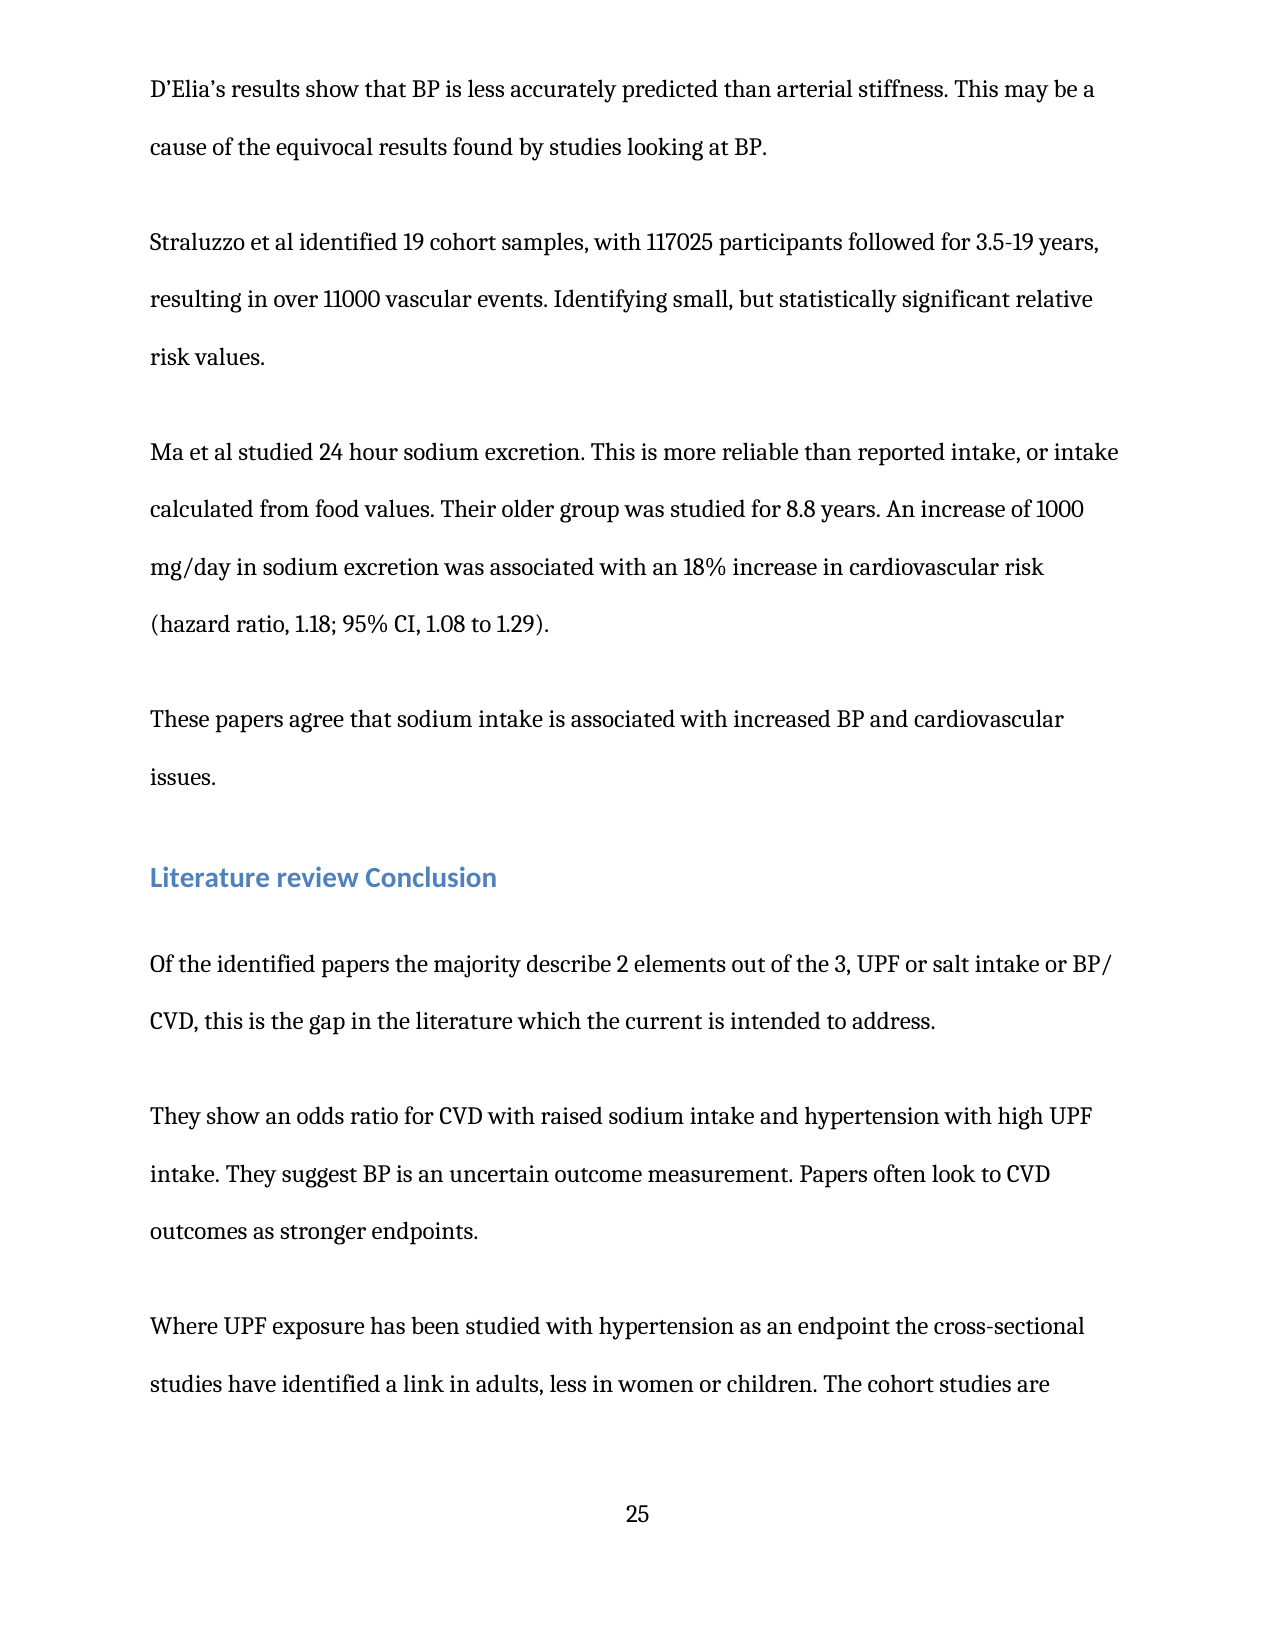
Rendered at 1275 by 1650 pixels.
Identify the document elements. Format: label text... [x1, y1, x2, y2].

text D’Elia’s results show that BP is less accurately predicted than arterial stiffness. This may be a cause of the equivocal results found by studies looking at BP. [150, 75, 1125, 161]
text Of the identified papers the majority describe 2 elements out of the 3, UPF or salt intake or BP/ CVD, this is the gap in the literature which the current is intended to address. [150, 949, 1125, 1036]
text Where UPF exposure has been studied with hypertension as an endpoint the cross-sectional studies have identified a link in adults, less in women or children. The cohort studies are [150, 1312, 1125, 1398]
text They show an odds ratio for CVD with raised sodium intake and hypertension with high UPF intake. They suggest BP is an uncertain outcome measurement. Papers often look to CVD outcomes as stronger endpoints. [150, 1102, 1125, 1246]
subtitle Literature review Conclusion [150, 859, 1125, 895]
text Ma et al studied 24 hour sodium excretion. This is more reliable than reported intake, or intake calculated from food values. Their older group was studied for 8.8 years. An increase of 1000 mg/day in sodium excretion was associated with an 18% increase in cardiovascular risk (hazard ratio, 1.18; 95% CI, 1.08 to 1.29). [150, 437, 1125, 639]
text These papers agree that sodium intake is associated with increased BP and cardiovascular issues. [150, 705, 1125, 791]
text Straluzzo et al identified 19 cohort samples, with 117025 participants followed for 3.5-19 years, resulting in over 11000 vascular events. Identifying small, but statistically significant relative risk values. [150, 227, 1125, 371]
